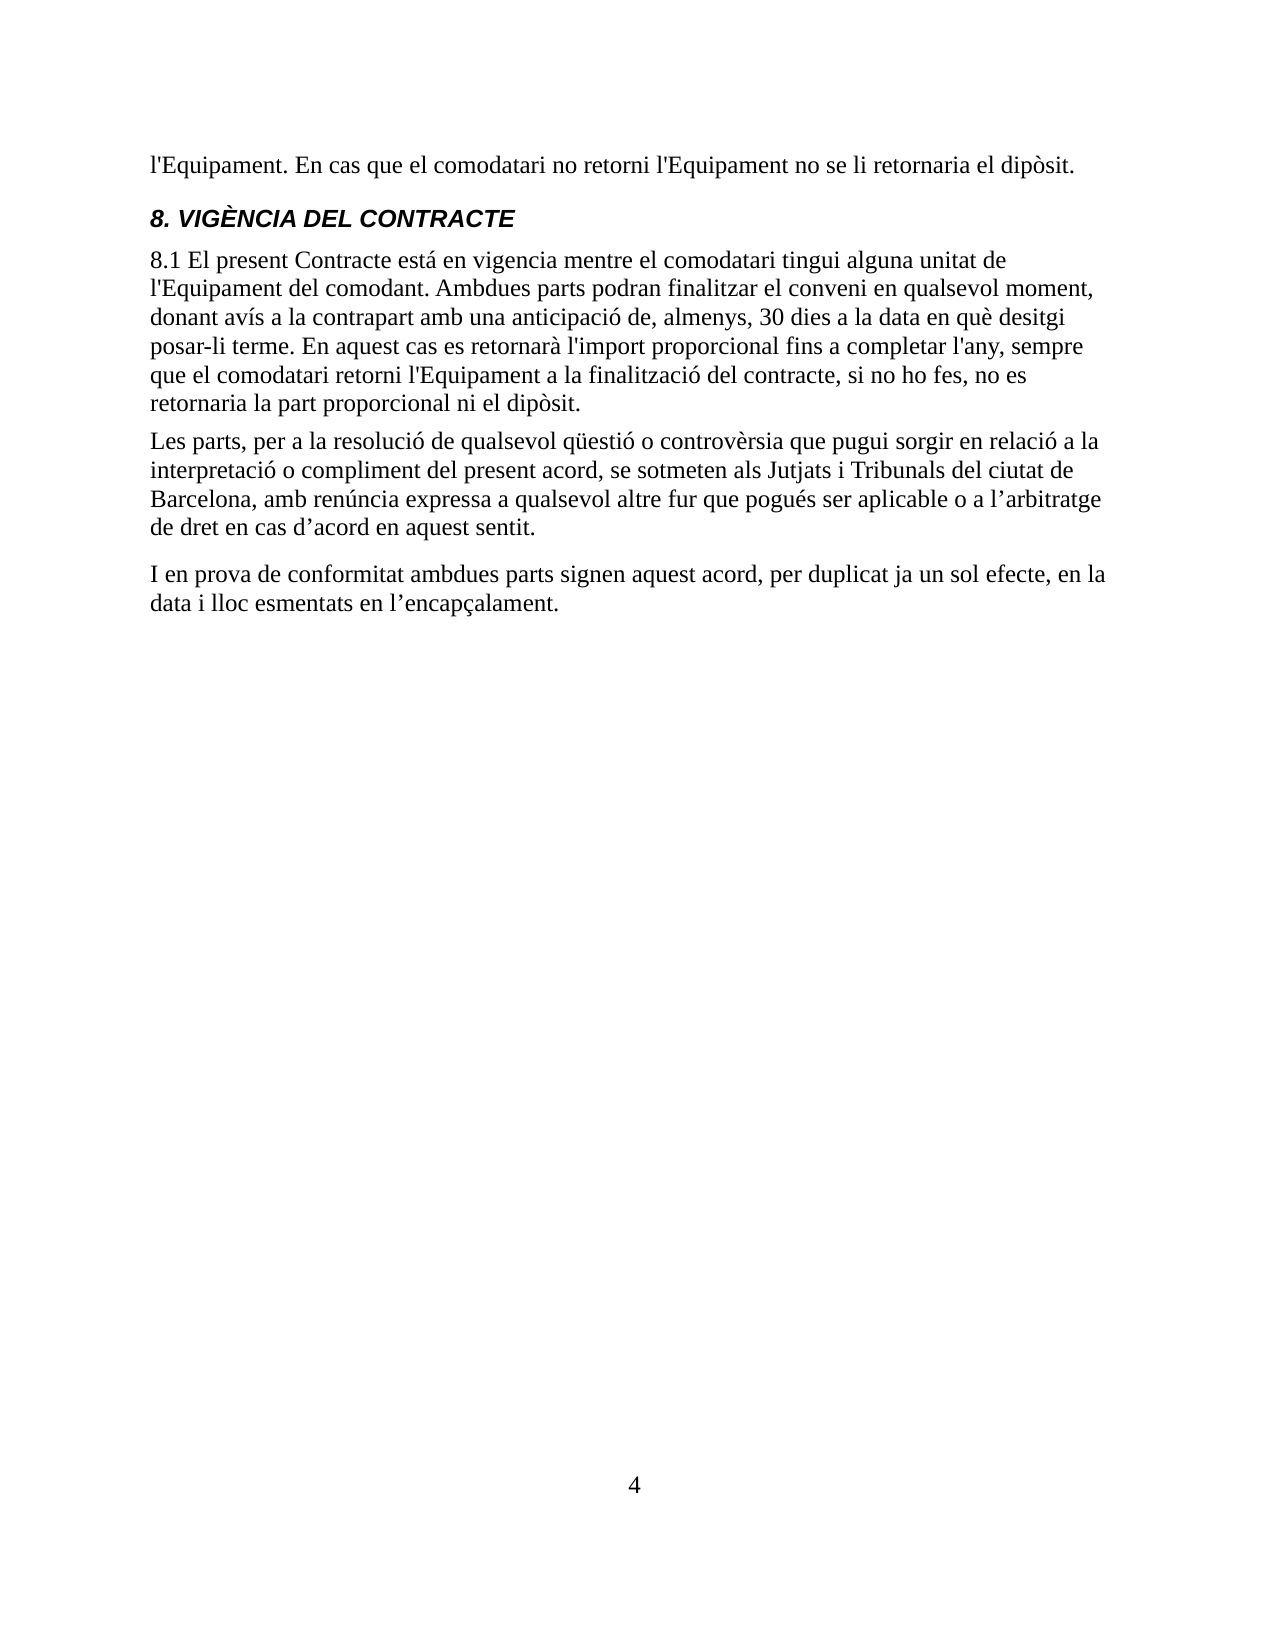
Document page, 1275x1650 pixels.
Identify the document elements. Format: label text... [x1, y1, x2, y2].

text 8.1 El present Contracte está en vigencia mentre el comodatari tingui alguna unitat de l'Equipament del comodant. Ambdues parts podran finalitzar el conveni en qualsevol moment, donant avís a la contrapart amb una anticipació de, almenys, 30 dies a la data en què desitgi posar-li terme. En aquest cas es retornarà l'import proporcional fins a completar l'any, sempre que el comodatari retorni l'Equipament a la finalització del contracte, si no ho fes, no es retornaria la part proporcional ni el dipòsit. [150, 245, 1125, 417]
subtitle 8. VIGÈNCIA DEL CONTRACTE [150, 204, 1125, 232]
text Les parts, per a la resolució de qualsevol qüestió o controvèrsia que pugui sorgir en relació a la interpretació o compliment del present acord, se sotmeten als Jutjats i Tribunals del ciutat de Barcelona, amb renúncia expressa a qualsevol altre fur que pogués ser aplicable o a l’arbitratge de dret en cas d’acord en aquest sentit. [150, 426, 1125, 541]
text I en prova de conformitat ambdues parts signen aquest acord, per duplicat ja un sol efecte, en la data i lloc esmentats en l’encapçalament. [150, 559, 1125, 617]
text l'Equipament. En cas que el comodatari no retorni l'Equipament no se li retornaria el dipòsit. [150, 150, 1125, 179]
